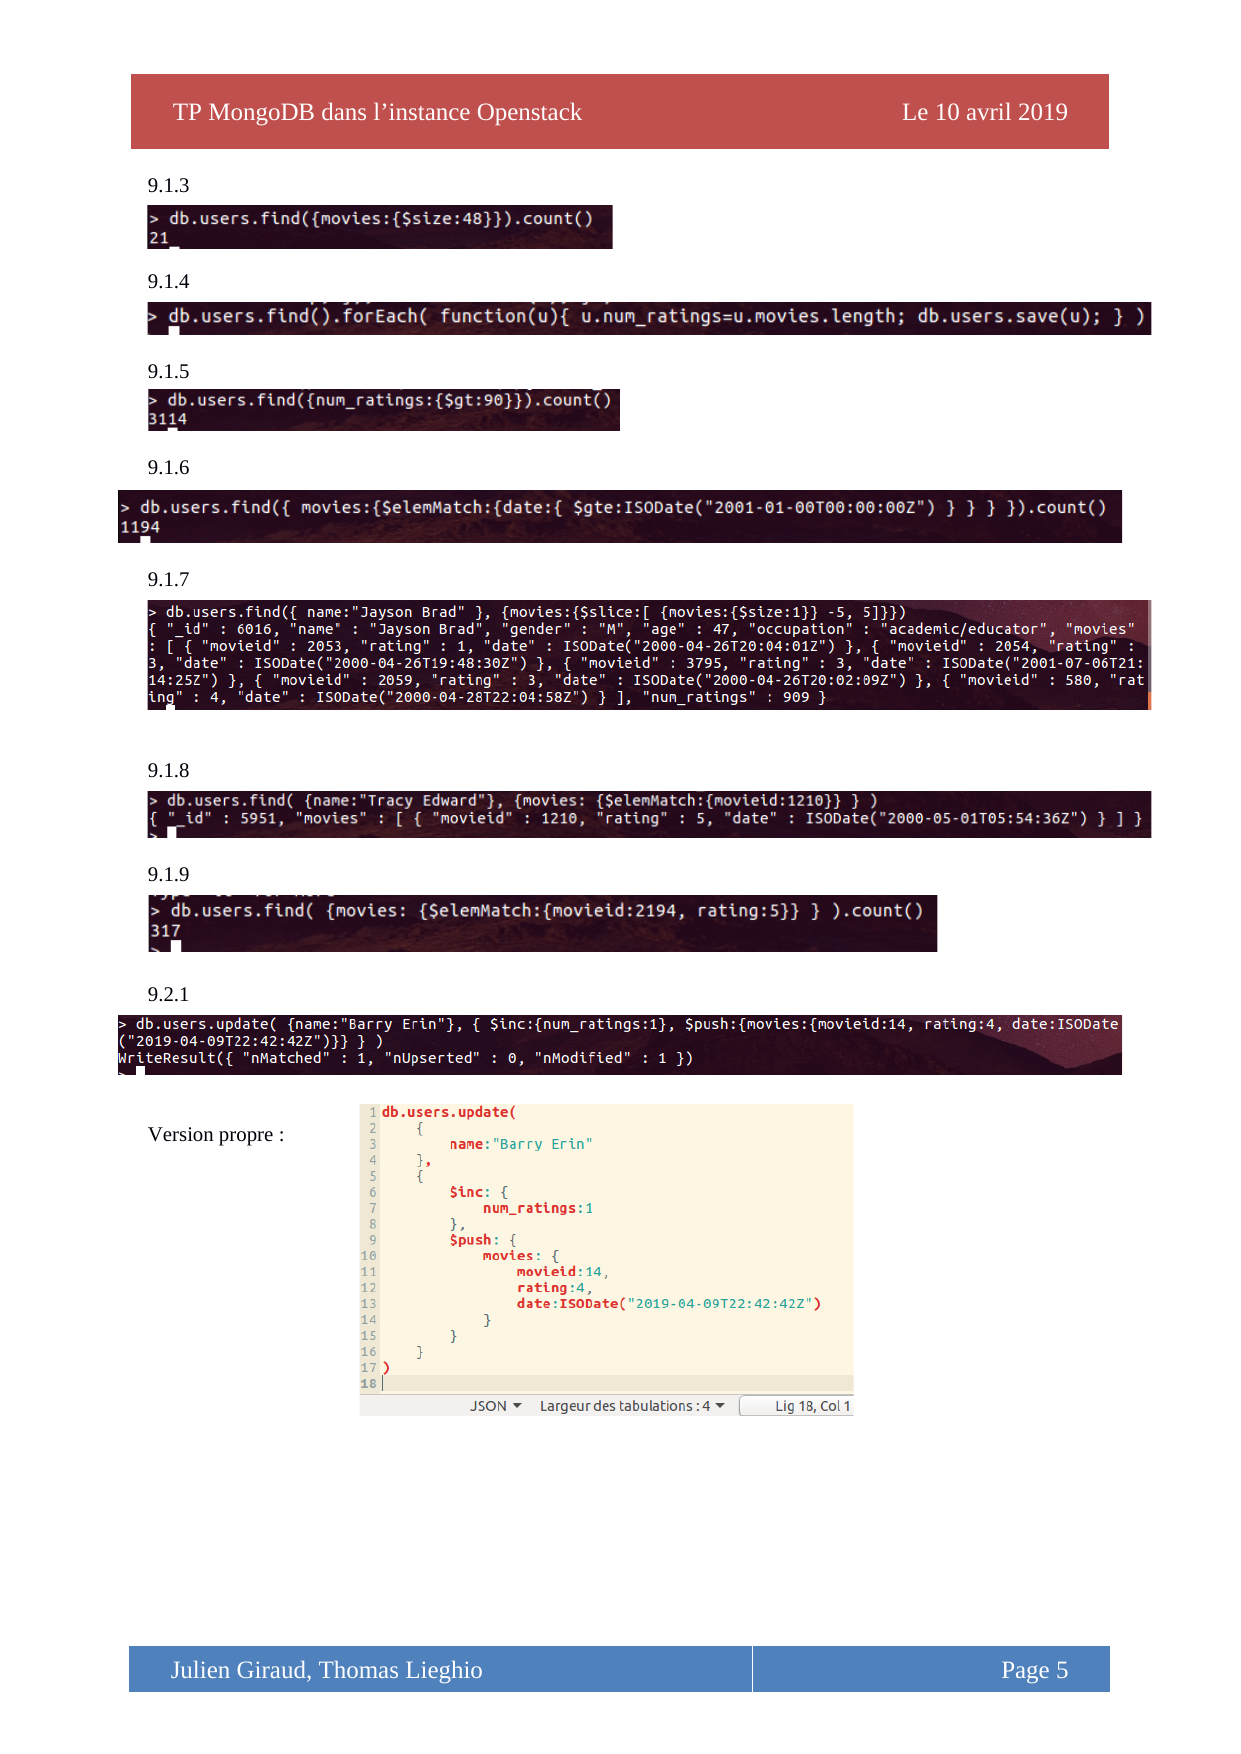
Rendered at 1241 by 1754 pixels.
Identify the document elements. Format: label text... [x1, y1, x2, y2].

picture [147, 302, 1152, 335]
picture [148, 389, 620, 431]
text 9.1.3 [148, 173, 1093, 197]
picture [118, 490, 1123, 543]
text 9.1.7 [148, 566, 1093, 591]
picture [359, 1104, 854, 1416]
text 9.1.5 [148, 359, 1093, 383]
text 9.1.9 [148, 862, 1093, 886]
picture [147, 600, 1152, 710]
picture [118, 1015, 1123, 1075]
text 9.1.4 [148, 269, 1093, 293]
picture [148, 895, 938, 952]
text Version propre : [148, 1122, 359, 1146]
picture [147, 791, 1152, 838]
text 9.1.8 [148, 758, 1093, 782]
text [854, 1122, 1093, 1146]
text 9.2.1 [148, 982, 1093, 1006]
picture [147, 205, 613, 249]
text 9.1.6 [148, 455, 1093, 479]
